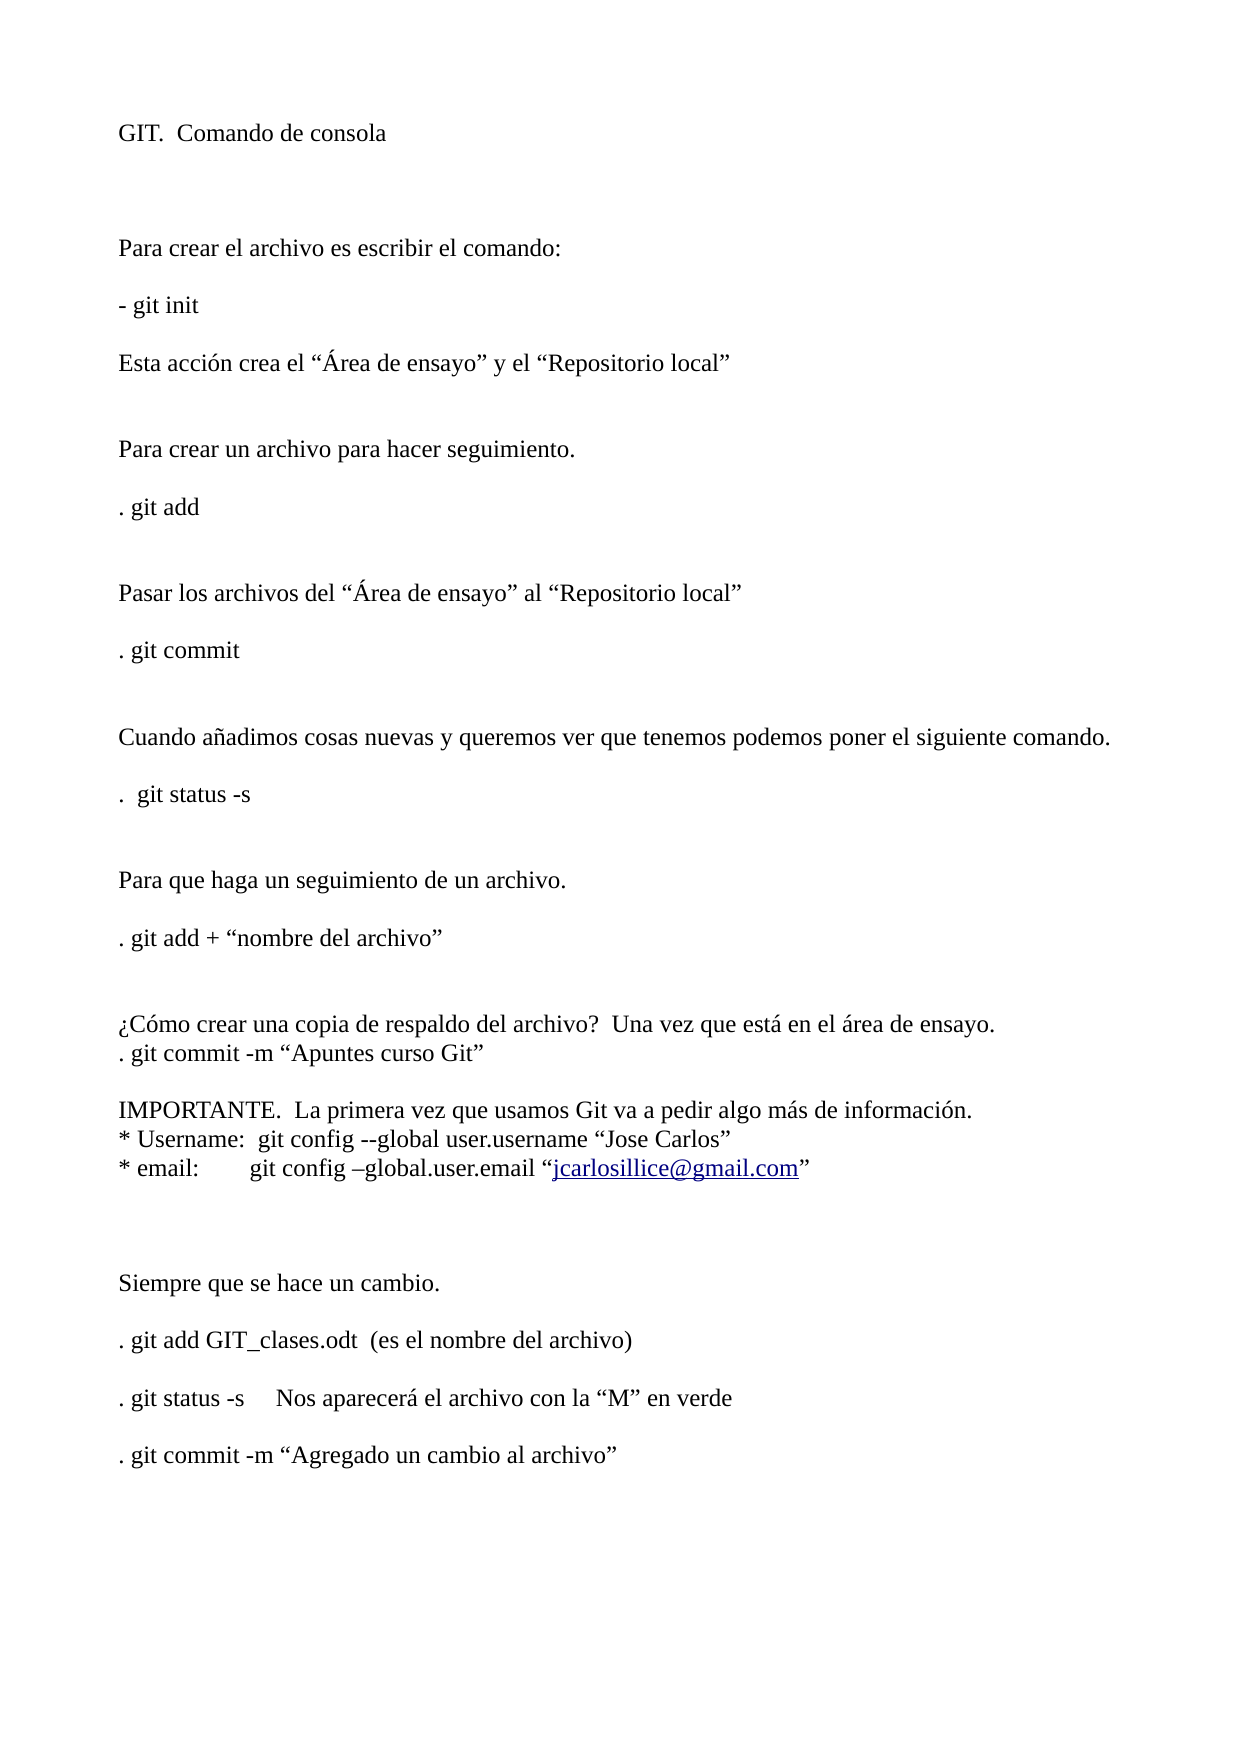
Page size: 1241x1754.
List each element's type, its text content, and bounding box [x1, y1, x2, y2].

text ¿Cómo crear una copia de respaldo del archivo? Una vez que está en el área de ensayo. [118, 1009, 1122, 1038]
text - git init [118, 291, 1122, 319]
text . git status -s [118, 779, 1122, 808]
text . git commit -m “Apuntes curso Git” [118, 1038, 1122, 1067]
text * email: git config –global.user.email “jcarlosillice@gmail.com” [118, 1153, 1122, 1182]
text . git add [118, 492, 1122, 521]
text Siempre que se hace un cambio. [118, 1268, 1122, 1297]
text IMPORTANTE. La primera vez que usamos Git va a pedir algo más de información. [118, 1096, 1122, 1124]
text Cuando añadimos cosas nuevas y queremos ver que tenemos podemos poner el siguiente comando. [118, 722, 1122, 751]
text . git add + “nombre del archivo” [118, 923, 1122, 952]
text Para crear el archivo es escribir el comando: [118, 233, 1122, 262]
text . git status -s Nos aparecerá el archivo con la “M” en verde [118, 1383, 1122, 1412]
text Para crear un archivo para hacer seguimiento. [118, 434, 1122, 463]
text GIT. Comando de consola [118, 118, 1122, 147]
text . git add GIT_clases.odt (es el nombre del archivo) [118, 1326, 1122, 1354]
text . git commit [118, 636, 1122, 664]
text Esta acción crea el “Área de ensayo” y el “Repositorio local” [118, 348, 1122, 377]
text * Username: git config --global user.username “Jose Carlos” [118, 1124, 1122, 1153]
text Pasar los archivos del “Área de ensayo” al “Repositorio local” [118, 578, 1122, 607]
text . git commit -m “Agregado un cambio al archivo” [118, 1441, 1122, 1469]
text Para que haga un seguimiento de un archivo. [118, 866, 1122, 894]
